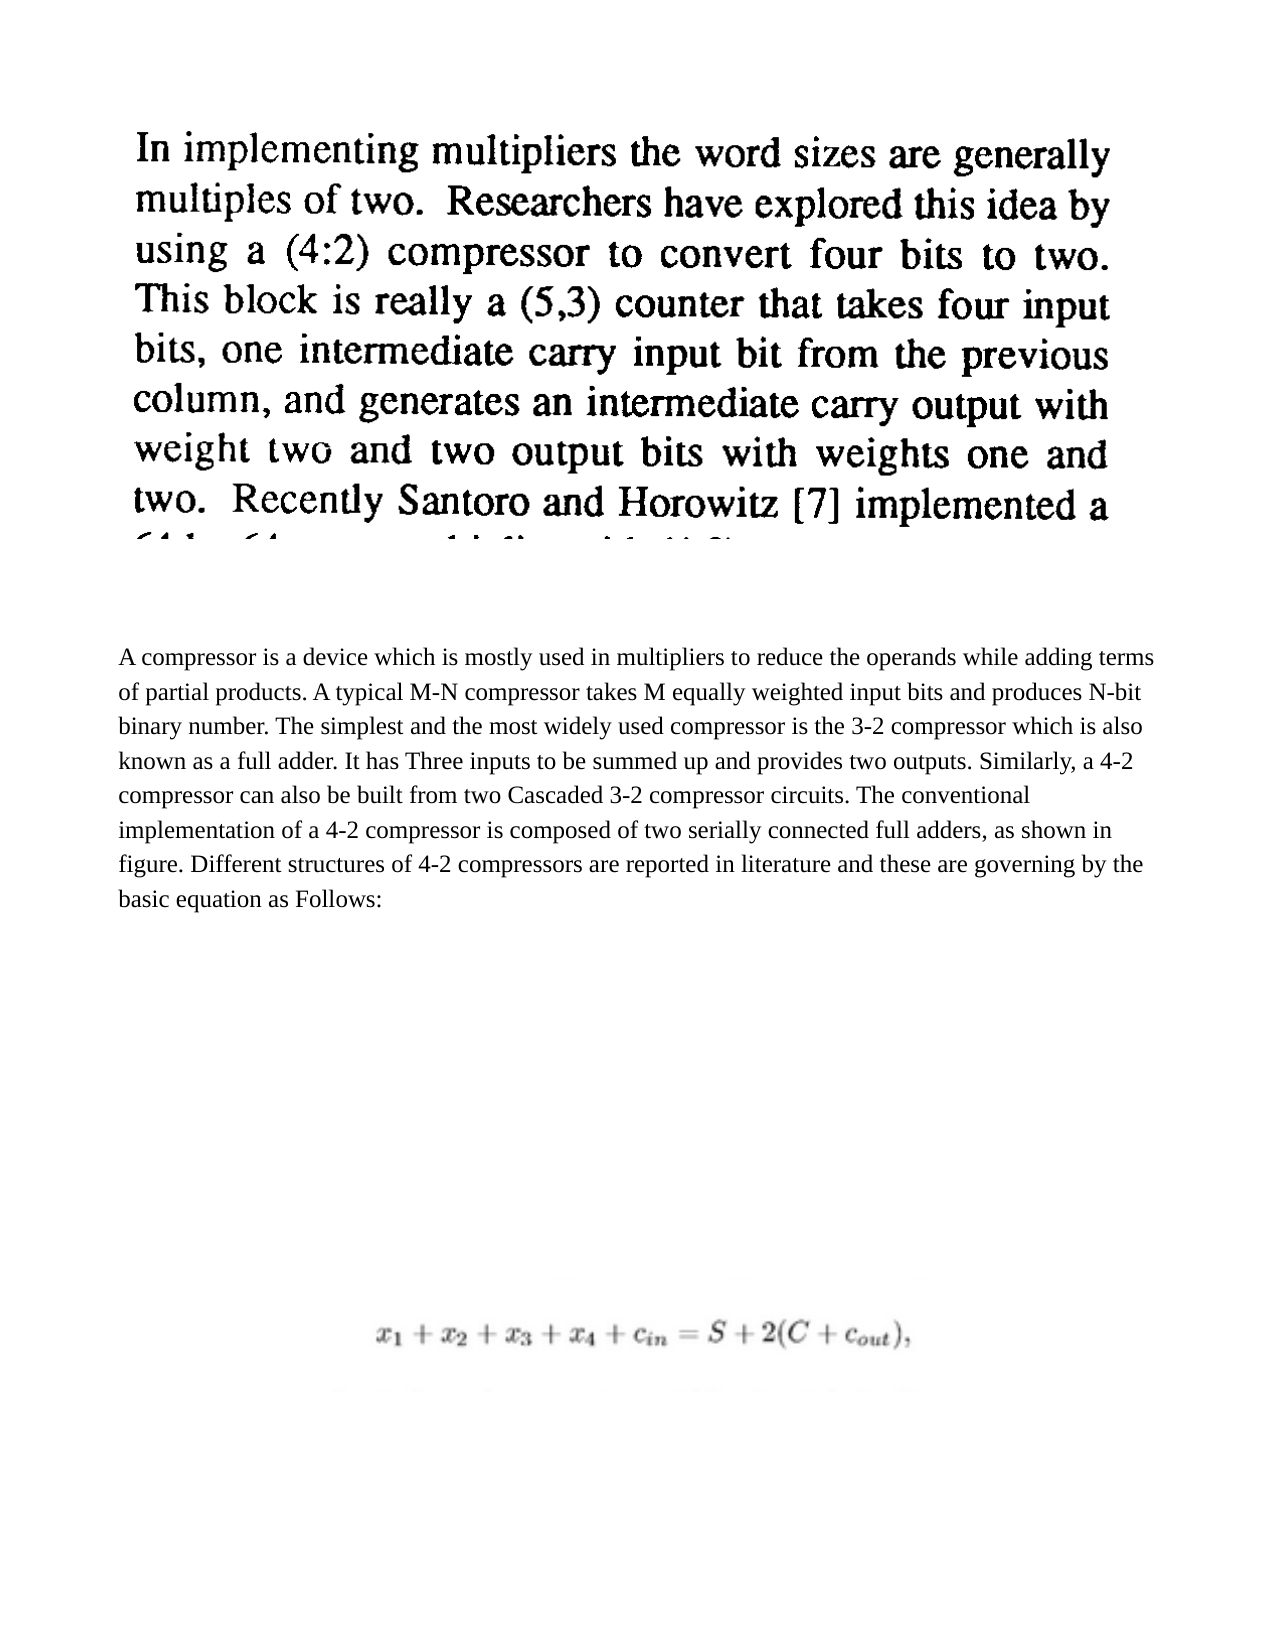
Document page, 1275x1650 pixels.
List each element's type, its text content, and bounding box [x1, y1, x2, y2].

text A compressor is a device which is mostly used in multipliers to reduce the operands while adding terms of partial products. A typical M-N compressor takes M equally weighted input bits and produces N-bit binary number. The simplest and the most widely used compressor is the 3-2 compressor which is also known as a full adder. It has Three inputs to be summed up and provides two outputs. Similarly, a 4-2 compressor can also be built from two Cascaded 3-2 compressor circuits. The conventional implementation of a 4-2 compressor is composed of two serially connected full adders, as shown in figure. Different structures of 4-2 compressors are reported in literature and these are governing by the basic equation as Follows: [118, 642, 1157, 912]
picture [331, 1276, 944, 1392]
picture [118, 118, 1157, 539]
